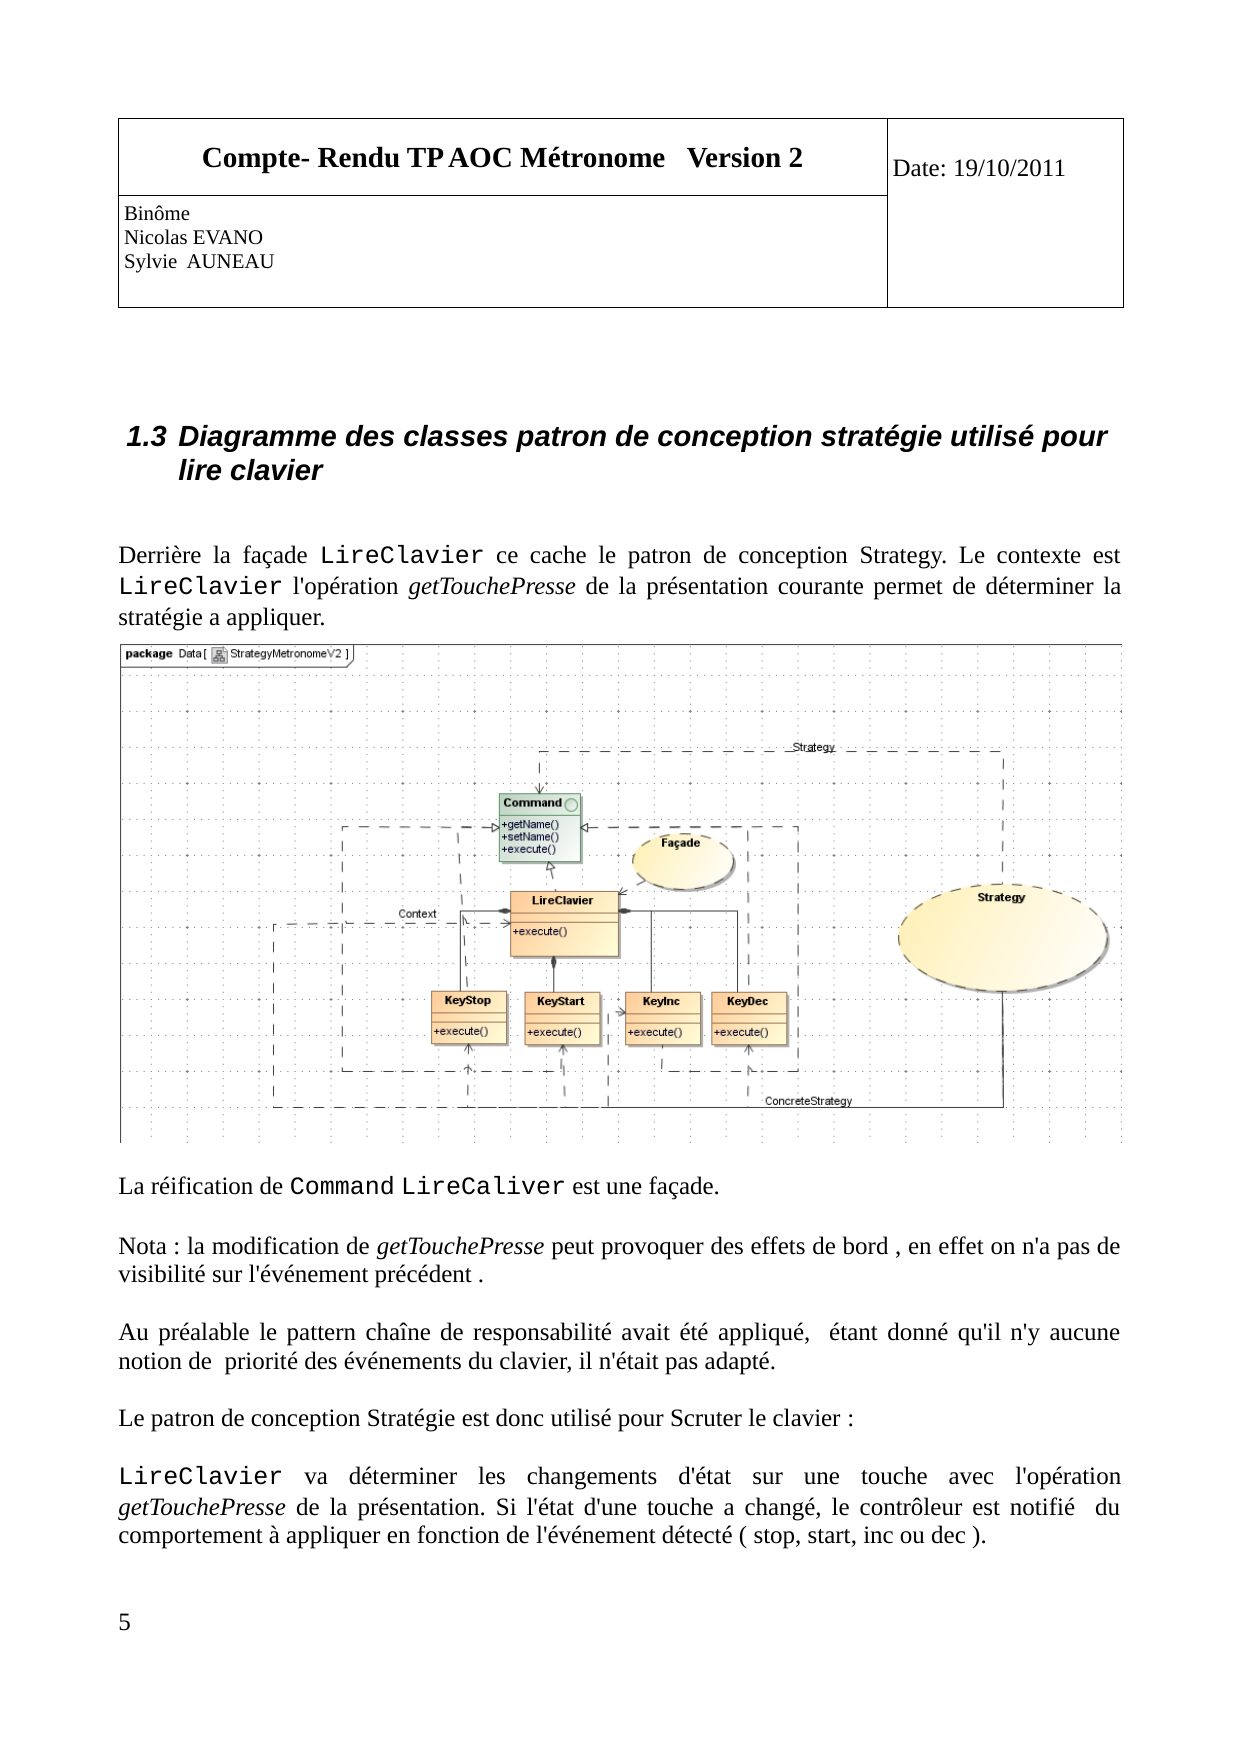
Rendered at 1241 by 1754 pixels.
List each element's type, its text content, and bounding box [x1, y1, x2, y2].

text Derrière la façade LireClavier ce cache le patron de conception Strategy. Le contexte est LireClavier l'opération getTouchePresse de la présentation courante permet de déterminer la stratégie a appliquer. [118, 540, 1122, 631]
subtitle Diagramme des classes patron de conception stratégie utilisé pour lire clavier [118, 419, 1122, 486]
text LireClavier va déterminer les changements d'état sur une touche avec l'opération getTouchePresse de la présentation. Si l'état d'une touche a changé, le contrôleur est notifié du comportement à appliquer en fonction de l'événement détecté ( stop, start, inc ou dec ). [118, 1461, 1122, 1549]
text La réification de Command LireCaliver est une façade. [118, 1171, 1122, 1202]
text Au préalable le pattern chaîne de responsabilité avait été appliqué, étant donné qu'il n'y aucune notion de priorité des événements du clavier, il n'était pas adapté. [118, 1317, 1122, 1374]
text Le patron de conception Stratégie est donc utilisé pour Scruter le clavier : [118, 1403, 1122, 1432]
text Nota : la modification de getTouchePresse peut provoquer des effets de bord , en effet on n'a pas de visibilité sur l'événement précédent . [118, 1231, 1122, 1288]
picture [118, 643, 1123, 1143]
